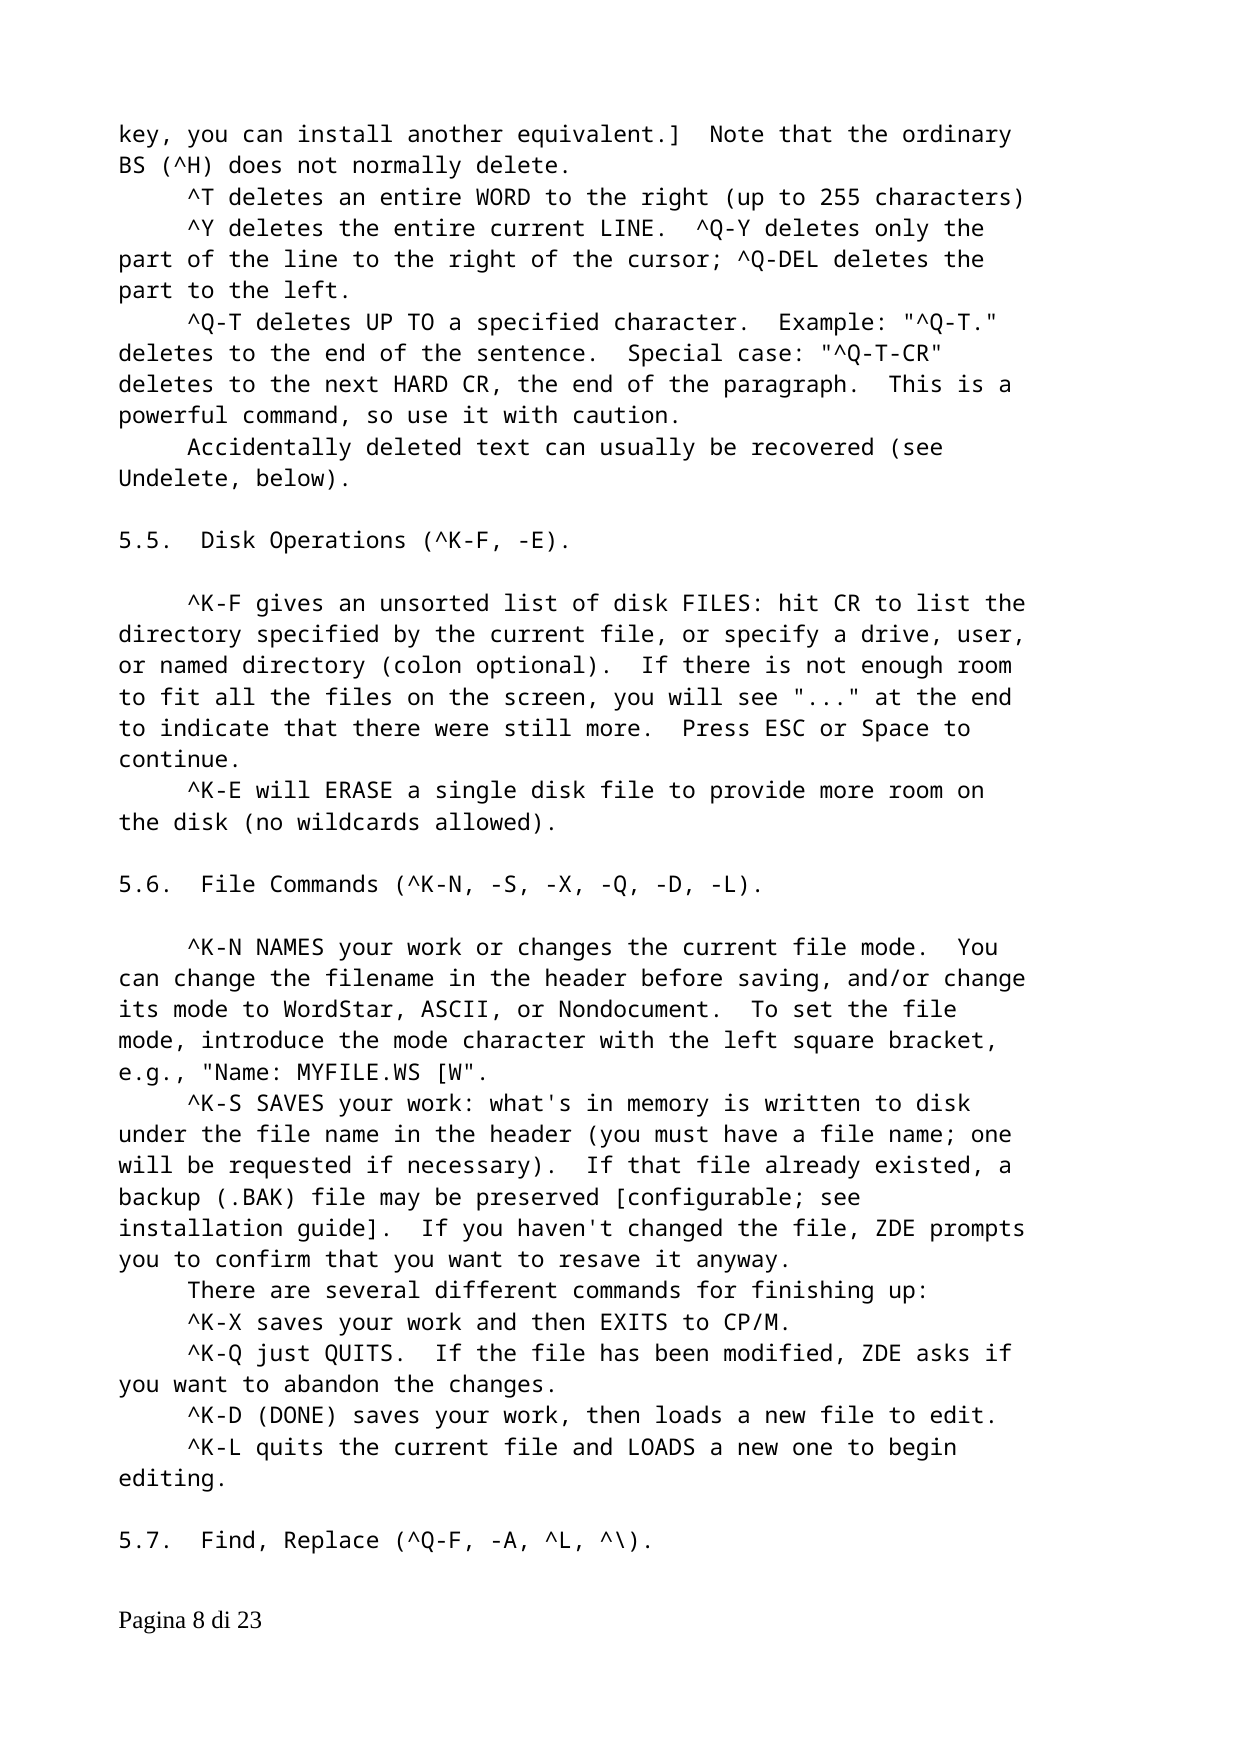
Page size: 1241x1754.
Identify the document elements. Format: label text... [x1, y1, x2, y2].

text e.g., "Name: MYFILE.WS [W". [118, 1056, 1122, 1087]
text ^K-S SAVES your work: what's in memory is written to disk [118, 1087, 1122, 1118]
text backup (.BAK) file may be preserved [configurable; see [118, 1181, 1122, 1212]
text part of the line to the right of the cursor; ^Q-DEL deletes the [118, 243, 1122, 274]
text will be requested if necessary). If that file already existed, a [118, 1149, 1122, 1181]
text you want to abandon the changes. [118, 1368, 1122, 1399]
text ^K-D (DONE) saves your work, then loads a new file to edit. [118, 1399, 1122, 1431]
text key, you can install another equivalent.] Note that the ordinary [118, 118, 1122, 149]
text 5.5. Disk Operations (^K-F, -E). [118, 524, 1122, 556]
text directory specified by the current file, or specify a drive, user, [118, 618, 1122, 649]
text There are several different commands for finishing up: [118, 1274, 1122, 1306]
text the disk (no wildcards allowed). [118, 806, 1122, 837]
text ^K-L quits the current file and LOADS a new one to begin [118, 1431, 1122, 1462]
text deletes to the next HARD CR, the end of the paragraph. This is a [118, 368, 1122, 399]
text 5.6. File Commands (^K-N, -S, -X, -Q, -D, -L). [118, 868, 1122, 899]
text ^K-X saves your work and then EXITS to CP/M. [118, 1306, 1122, 1337]
text to indicate that there were still more. Press ESC or Space to [118, 712, 1122, 743]
text its mode to WordStar, ASCII, or Nondocument. To set the file [118, 993, 1122, 1024]
text ^K-E will ERASE a single disk file to provide more room on [118, 774, 1122, 806]
text Undelete, below). [118, 462, 1122, 493]
text under the file name in the header (you must have a file name; one [118, 1118, 1122, 1149]
text ^Y deletes the entire current LINE. ^Q-Y deletes only the [118, 212, 1122, 243]
text powerful command, so use it with caution. [118, 399, 1122, 431]
text 5.7. Find, Replace (^Q-F, -A, ^L, ^\). [118, 1524, 1122, 1556]
text continue. [118, 743, 1122, 774]
text ^T deletes an entire WORD to the right (up to 255 characters) [118, 181, 1122, 212]
text installation guide]. If you haven't changed the file, ZDE prompts [118, 1212, 1122, 1243]
text editing. [118, 1462, 1122, 1493]
text Accidentally deleted text can usually be recovered (see [118, 431, 1122, 462]
text ^K-Q just QUITS. If the file has been modified, ZDE asks if [118, 1337, 1122, 1368]
text part to the left. [118, 274, 1122, 306]
text ^K-F gives an unsorted list of disk FILES: hit CR to list the [118, 587, 1122, 618]
text BS (^H) does not normally delete. [118, 149, 1122, 181]
text mode, introduce the mode character with the left square bracket, [118, 1024, 1122, 1056]
text ^Q-T deletes UP TO a specified character. Example: "^Q-T." [118, 306, 1122, 337]
text you to confirm that you want to resave it anyway. [118, 1243, 1122, 1274]
text to fit all the files on the screen, you will see "..." at the end [118, 681, 1122, 712]
text ^K-N NAMES your work or changes the current file mode. You [118, 931, 1122, 962]
text can change the filename in the header before saving, and/or change [118, 962, 1122, 993]
text deletes to the end of the sentence. Special case: "^Q-T-CR" [118, 337, 1122, 368]
text or named directory (colon optional). If there is not enough room [118, 649, 1122, 681]
